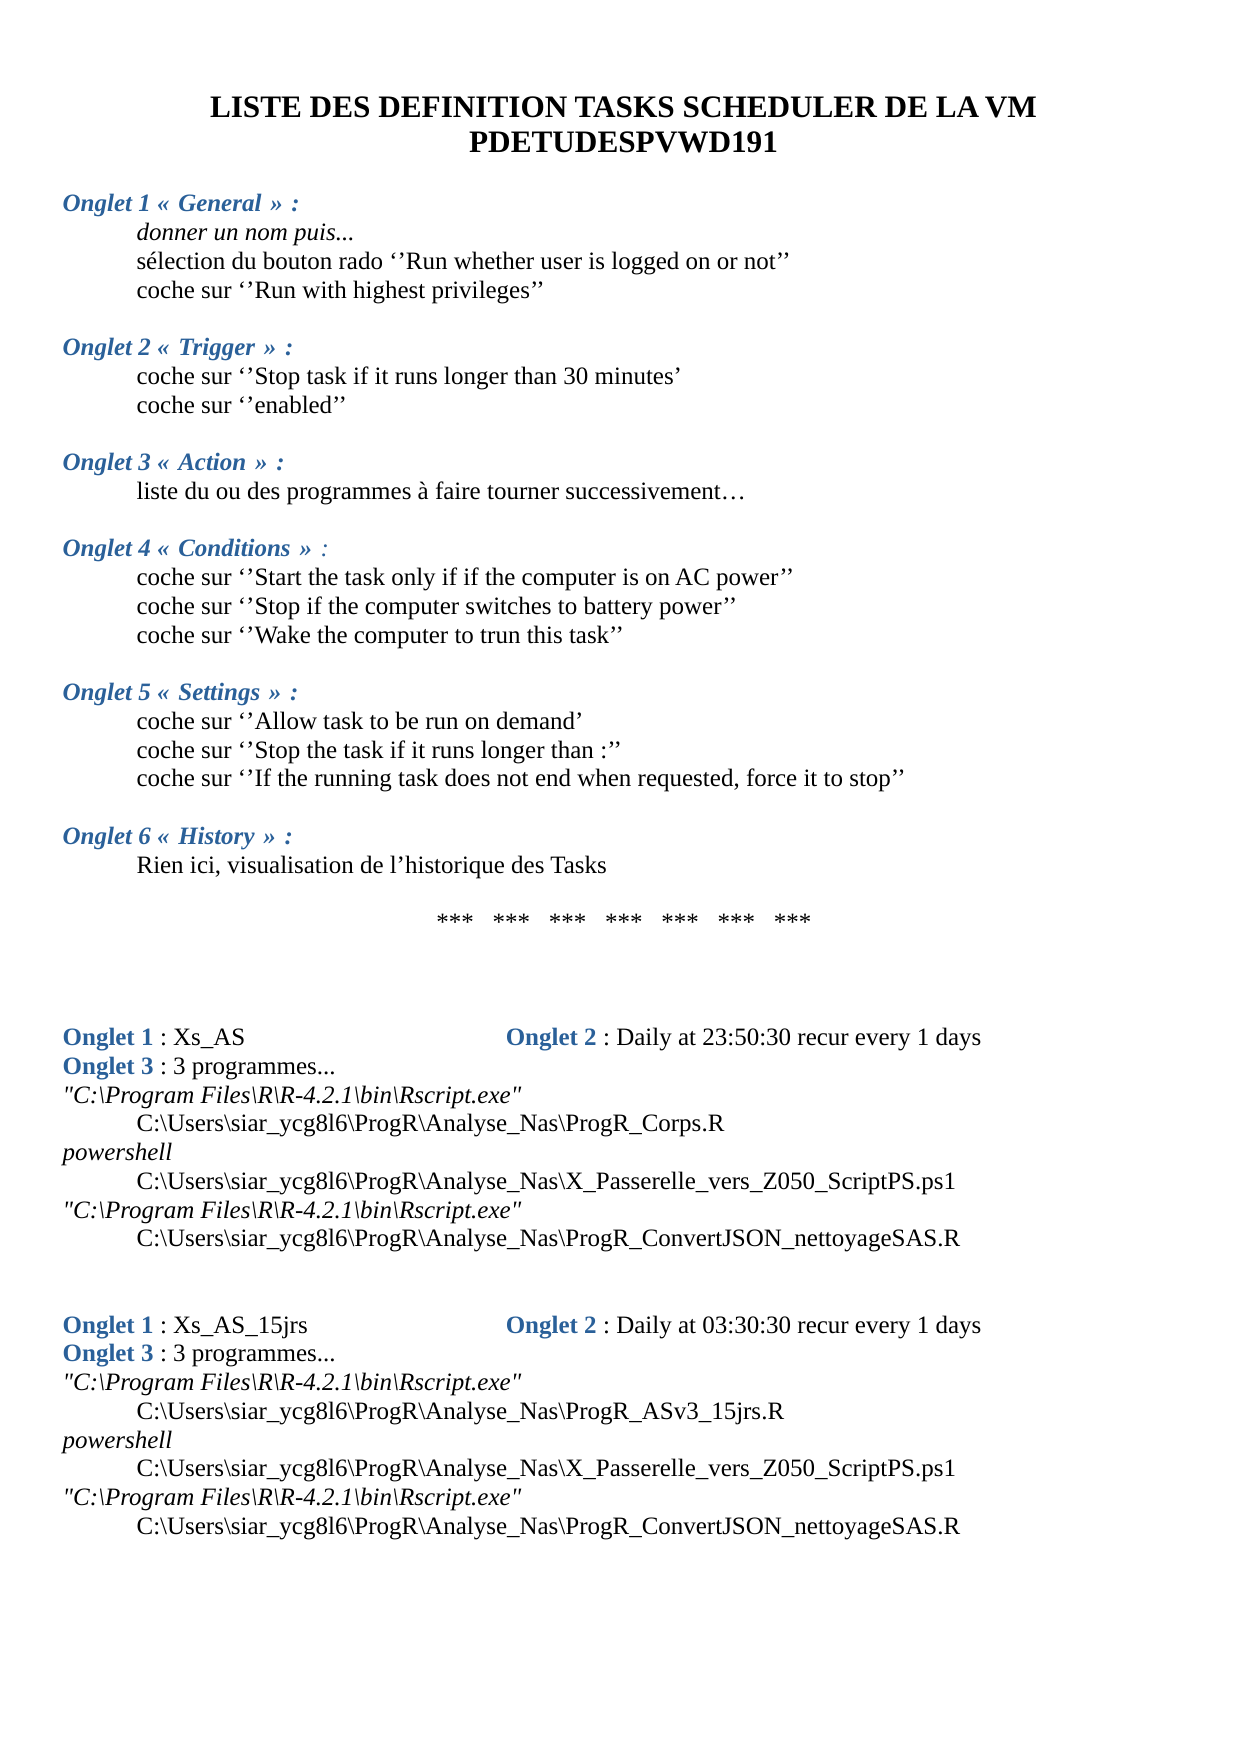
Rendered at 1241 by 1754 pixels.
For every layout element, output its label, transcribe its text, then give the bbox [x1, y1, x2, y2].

text coche sur ‘’Run with highest privileges’’ [62, 275, 1184, 303]
text C:\Users\siar_ycg8l6\ProgR\Analyse_Nas\X_Passerelle_vers_Z050_ScriptPS.ps1 [62, 1453, 1184, 1482]
text *** *** *** *** *** *** *** [62, 907, 1184, 936]
text Rien ici, visualisation de l’historique des Tasks [62, 850, 1184, 878]
text Onglet 1 : Xs_AS_15jrs Onglet 2 : Daily at 03:30:30 recur every 1 days [62, 1310, 1184, 1338]
text Onglet 4 « Conditions » : [62, 533, 1184, 562]
text coche sur ‘’enabled’’ [62, 390, 1184, 418]
text coche sur ‘’If the running task does not end when requested, force it to stop’’ [62, 763, 1184, 792]
text C:\Users\siar_ycg8l6\ProgR\Analyse_Nas\ProgR_ConvertJSON_nettoyageSAS.R [62, 1223, 1184, 1252]
text coche sur ‘’Start the task only if if the computer is on AC power’’ [62, 562, 1184, 591]
text "C:\Program Files\R\R-4.2.1\bin\Rscript.exe" [62, 1195, 1184, 1223]
text "C:\Program Files\R\R-4.2.1\bin\Rscript.exe" [62, 1482, 1184, 1511]
text "C:\Program Files\R\R-4.2.1\bin\Rscript.exe" [62, 1367, 1184, 1396]
text Onglet 3 : 3 programmes... [62, 1338, 1184, 1367]
text C:\Users\siar_ycg8l6\ProgR\Analyse_Nas\ProgR_ConvertJSON_nettoyageSAS.R [62, 1511, 1184, 1540]
text Onglet 3 : 3 programmes... [62, 1051, 1184, 1080]
text C:\Users\siar_ycg8l6\ProgR\Analyse_Nas\X_Passerelle_vers_Z050_ScriptPS.ps1 [62, 1166, 1184, 1195]
text Onglet 3 « Action » : [62, 447, 1184, 476]
text Onglet 1 « General » : [62, 188, 1184, 217]
text C:\Users\siar_ycg8l6\ProgR\Analyse_Nas\ProgR_Corps.R [62, 1108, 1184, 1137]
text coche sur ‘’Allow task to be run on demand’ [62, 706, 1184, 735]
text Onglet 5 « Settings » : [62, 677, 1184, 706]
text "C:\Program Files\R\R-4.2.1\bin\Rscript.exe" [62, 1080, 1184, 1108]
text coche sur ‘’Stop if the computer switches to battery power’’ [62, 591, 1184, 620]
text powershell [62, 1137, 1184, 1166]
text coche sur ‘’Stop the task if it runs longer than :’’ [62, 735, 1184, 763]
text Onglet 6 « History » : [62, 821, 1184, 850]
text C:\Users\siar_ycg8l6\ProgR\Analyse_Nas\ProgR_ASv3_15jrs.R [62, 1396, 1184, 1425]
text liste du ou des programmes à faire tourner successivement… [62, 476, 1184, 505]
text coche sur ‘’Stop task if it runs longer than 30 minutes’ [62, 361, 1184, 390]
text LISTE DES DEFINITION TASKS SCHEDULER DE LA VM PDETUDESPVWD191 [62, 88, 1184, 160]
text Onglet 1 : Xs_AS Onglet 2 : Daily at 23:50:30 recur every 1 days [62, 1022, 1184, 1051]
text donner un nom puis... [62, 217, 1184, 246]
text powershell [62, 1425, 1184, 1453]
text Onglet 2 « Trigger » : [62, 332, 1184, 361]
text coche sur ‘’Wake the computer to trun this task’’ [62, 620, 1184, 648]
text sélection du bouton rado ‘’Run whether user is logged on or not’’ [62, 246, 1184, 275]
